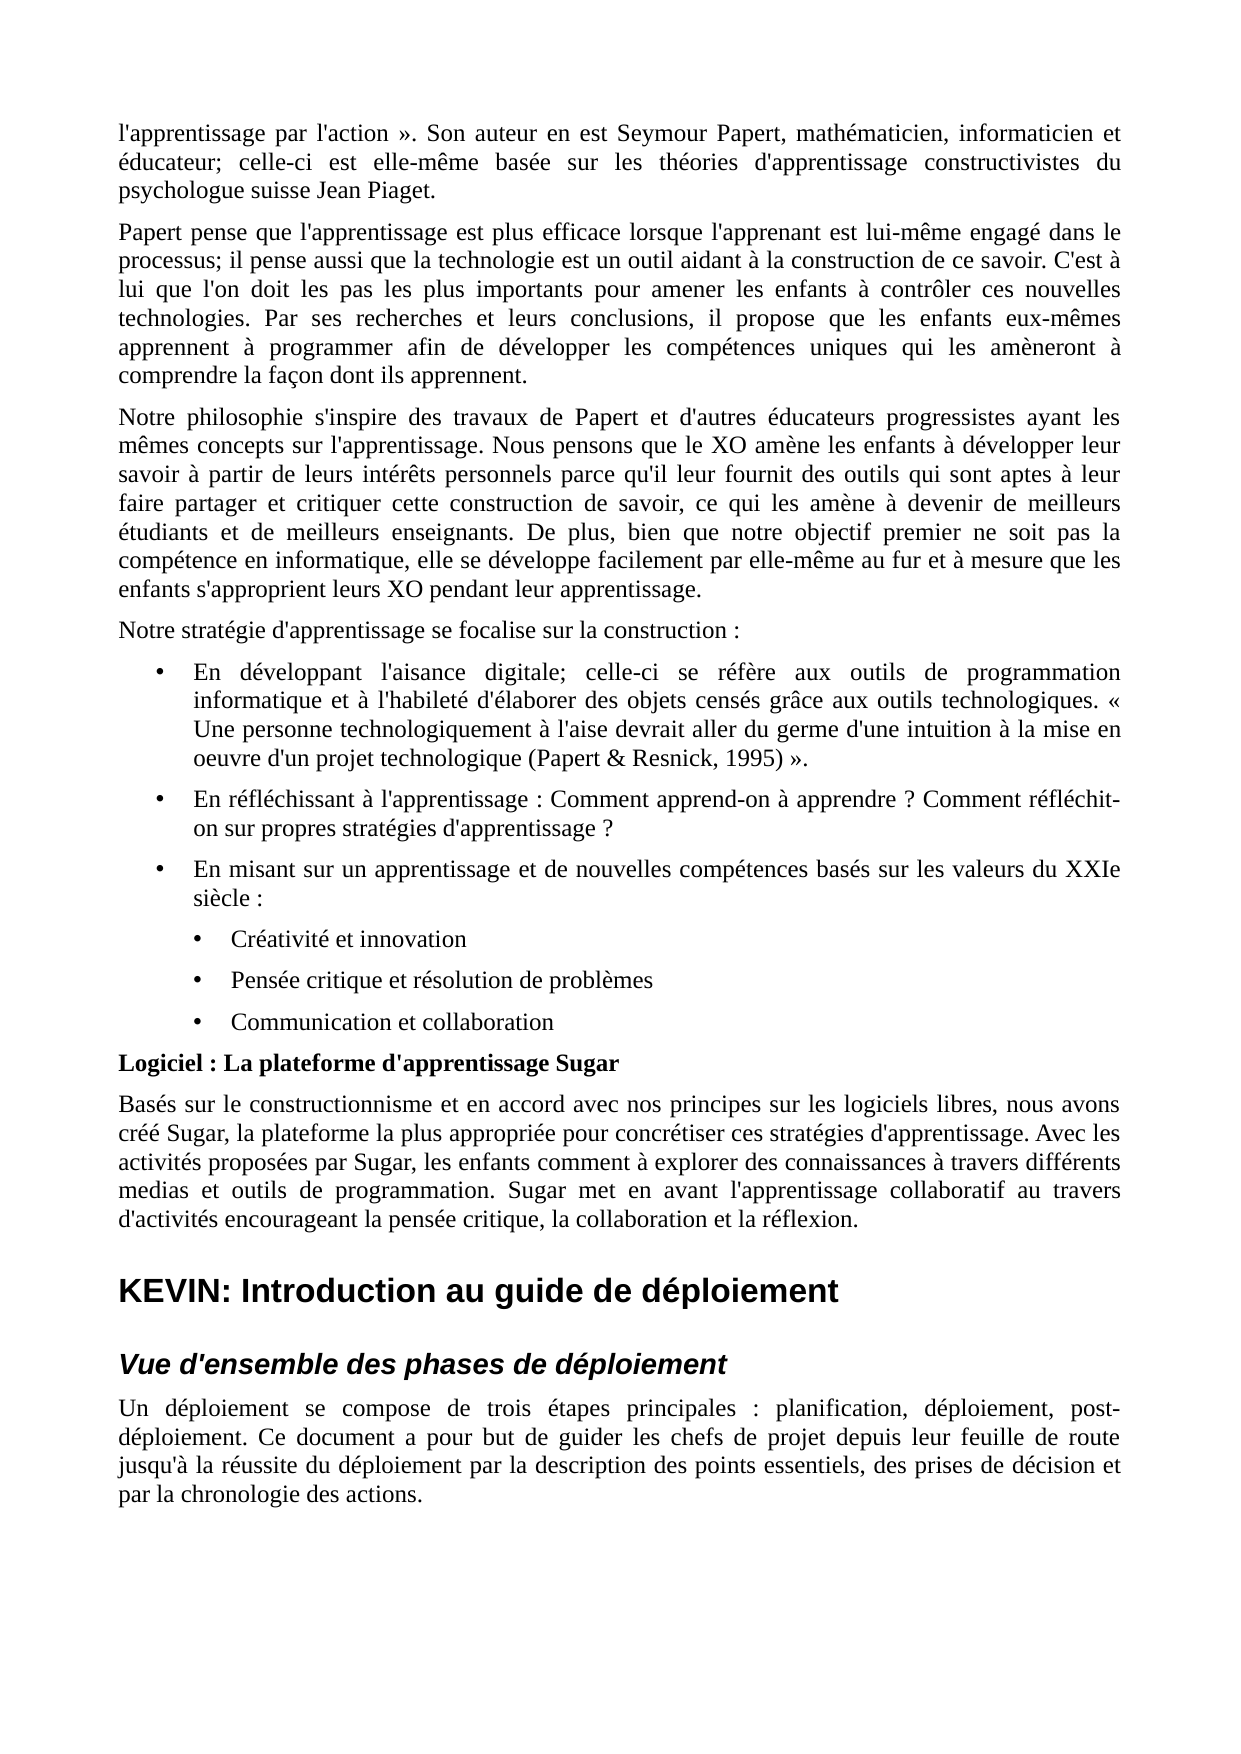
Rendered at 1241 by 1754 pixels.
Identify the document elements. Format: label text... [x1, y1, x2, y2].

text Logiciel : La plateforme d'apprentissage Sugar [118, 1048, 1122, 1077]
list En développant l'aisance digitale; celle-ci se réfère aux outils de programmation informatique et à l'habileté d'élaborer des objets censés grâce aux outils technologiques. « Une personne technologiquement à l'aise devrait aller du germe d'une intuition à la mise en oeuvre d'un projet technologique (Papert & Resnick, 1995) ». [156, 657, 1122, 772]
text l'apprentissage par l'action ». Son auteur en est Seymour Papert, mathématicien, informaticien et éducateur; celle-ci est elle-même basée sur les théories d'apprentissage constructivistes du psychologue suisse Jean Piaget. [118, 118, 1122, 204]
list En réfléchissant à l'apprentissage : Comment apprend-on à apprendre ? Comment réfléchit-on sur propres stratégies d'apprentissage ? [156, 784, 1122, 842]
text Notre philosophie s'inspire des travaux de Papert et d'autres éducateurs progressistes ayant les mêmes concepts sur l'apprentissage. Nous pensons que le XO amène les enfants à développer leur savoir à partir de leurs intérêts personnels parce qu'il leur fournit des outils qui sont aptes à leur faire partager et critiquer cette construction de savoir, ce qui les amène à devenir de meilleurs étudiants et de meilleurs enseignants. De plus, bien que notre objectif premier ne soit pas la compétence en informatique, elle se développe facilement par elle-même au fur et à mesure que les enfants s'approprient leurs XO pendant leur apprentissage. [118, 402, 1122, 603]
list Communication et collaboration [193, 1007, 1122, 1036]
list Créativité et innovation [193, 924, 1122, 953]
subtitle KEVIN: Introduction au guide de déploiement [118, 1271, 1122, 1309]
text Notre stratégie d'apprentissage se focalise sur la construction : [118, 616, 1122, 644]
text Papert pense que l'apprentissage est plus efficace lorsque l'apprenant est lui-même engagé dans le processus; il pense aussi que la technologie est un outil aidant à la construction de ce savoir. C'est à lui que l'on doit les pas les plus importants pour amener les enfants à contrôler ces nouvelles technologies. Par ses recherches et leurs conclusions, il propose que les enfants eux-mêmes apprennent à programmer afin de développer les compétences uniques qui les amèneront à comprendre la façon dont ils apprennent. [118, 217, 1122, 389]
subtitle Vue d'ensemble des phases de déploiement [118, 1347, 1122, 1380]
text Basés sur le constructionnisme et en accord avec nos principes sur les logiciels libres, nous avons créé Sugar, la plateforme la plus appropriée pour concrétiser ces stratégies d'apprentissage. Avec les activités proposées par Sugar, les enfants comment à explorer des connaissances à travers différents medias et outils de programmation. Sugar met en avant l'apprentissage collaboratif au travers d'activités encourageant la pensée critique, la collaboration et la réflexion. [118, 1089, 1122, 1233]
text Un déploiement se compose de trois étapes principales : planification, déploiement, post-déploiement. Ce document a pour but de guider les chefs de projet depuis leur feuille de route jusqu'à la réussite du déploiement par la description des points essentiels, des prises de décision et par la chronologie des actions. [118, 1393, 1122, 1508]
list Pensée critique et résolution de problèmes [193, 966, 1122, 994]
list En misant sur un apprentissage et de nouvelles compétences basés sur les valeurs du XXIe siècle : [156, 854, 1122, 912]
